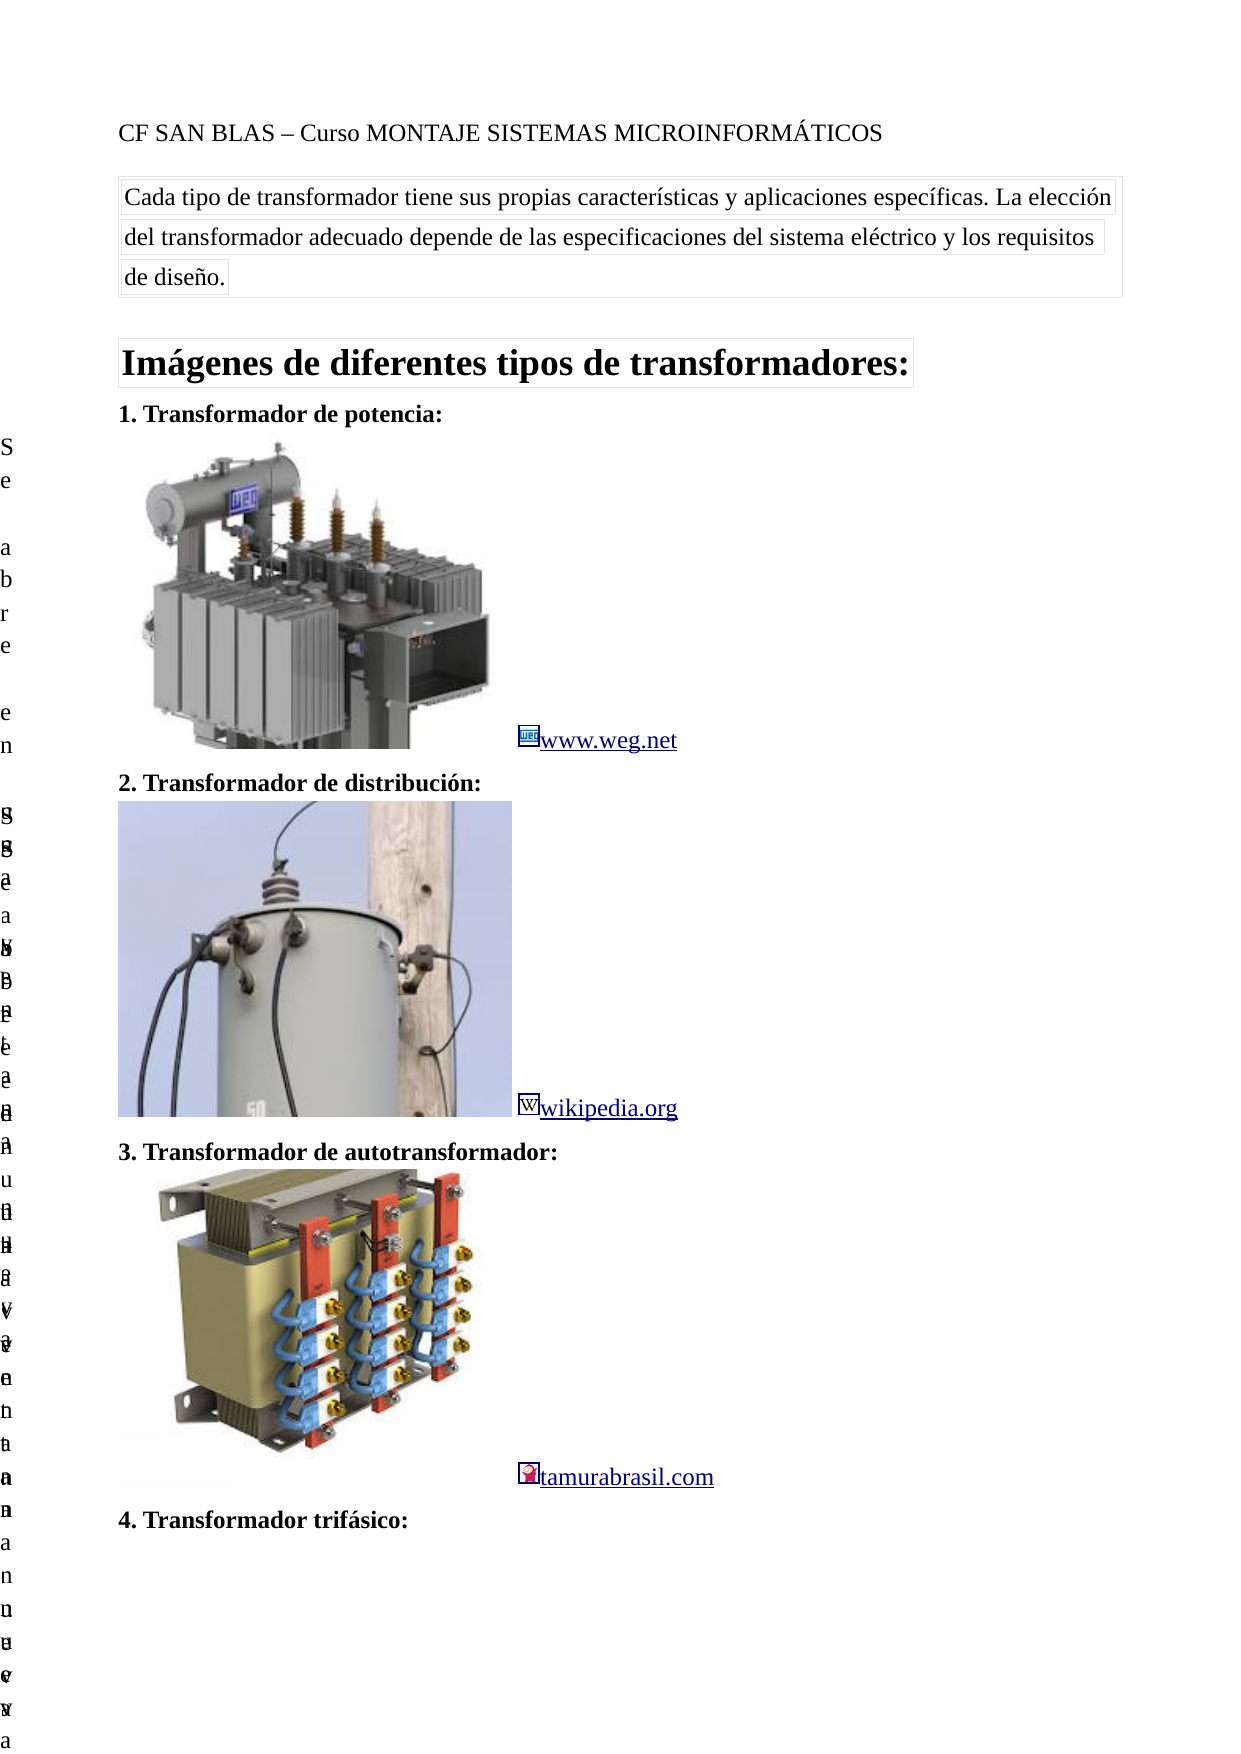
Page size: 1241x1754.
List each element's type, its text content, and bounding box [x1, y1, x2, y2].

picture [118, 801, 512, 1117]
text 1. Transformador de potencia: [118, 399, 1122, 428]
subtitle [914, 338, 1122, 387]
picture [520, 726, 538, 745]
picture [118, 1169, 512, 1486]
picture [520, 1464, 538, 1482]
text 2. Transformador de distribución: [118, 768, 1122, 797]
text Cada tipo de transformador tiene sus propias características y aplicaciones específicas. La elección del transformador adecuado depende de las especificaciones del sistema eléctrico y los requisitos de diseño. [119, 177, 1122, 297]
picture [118, 432, 512, 749]
text wikipedia.org [118, 801, 1122, 1122]
text 3. Transformador de autotransformador: [118, 1137, 1122, 1166]
text tamurabrasil.com [118, 1170, 1122, 1491]
text www.weg.net [118, 432, 1122, 753]
text 4. Transformador trifásico: [118, 1505, 1122, 1534]
subtitle Imágenes de diferentes tipos de transformadores: [119, 339, 913, 387]
picture [520, 1095, 538, 1114]
